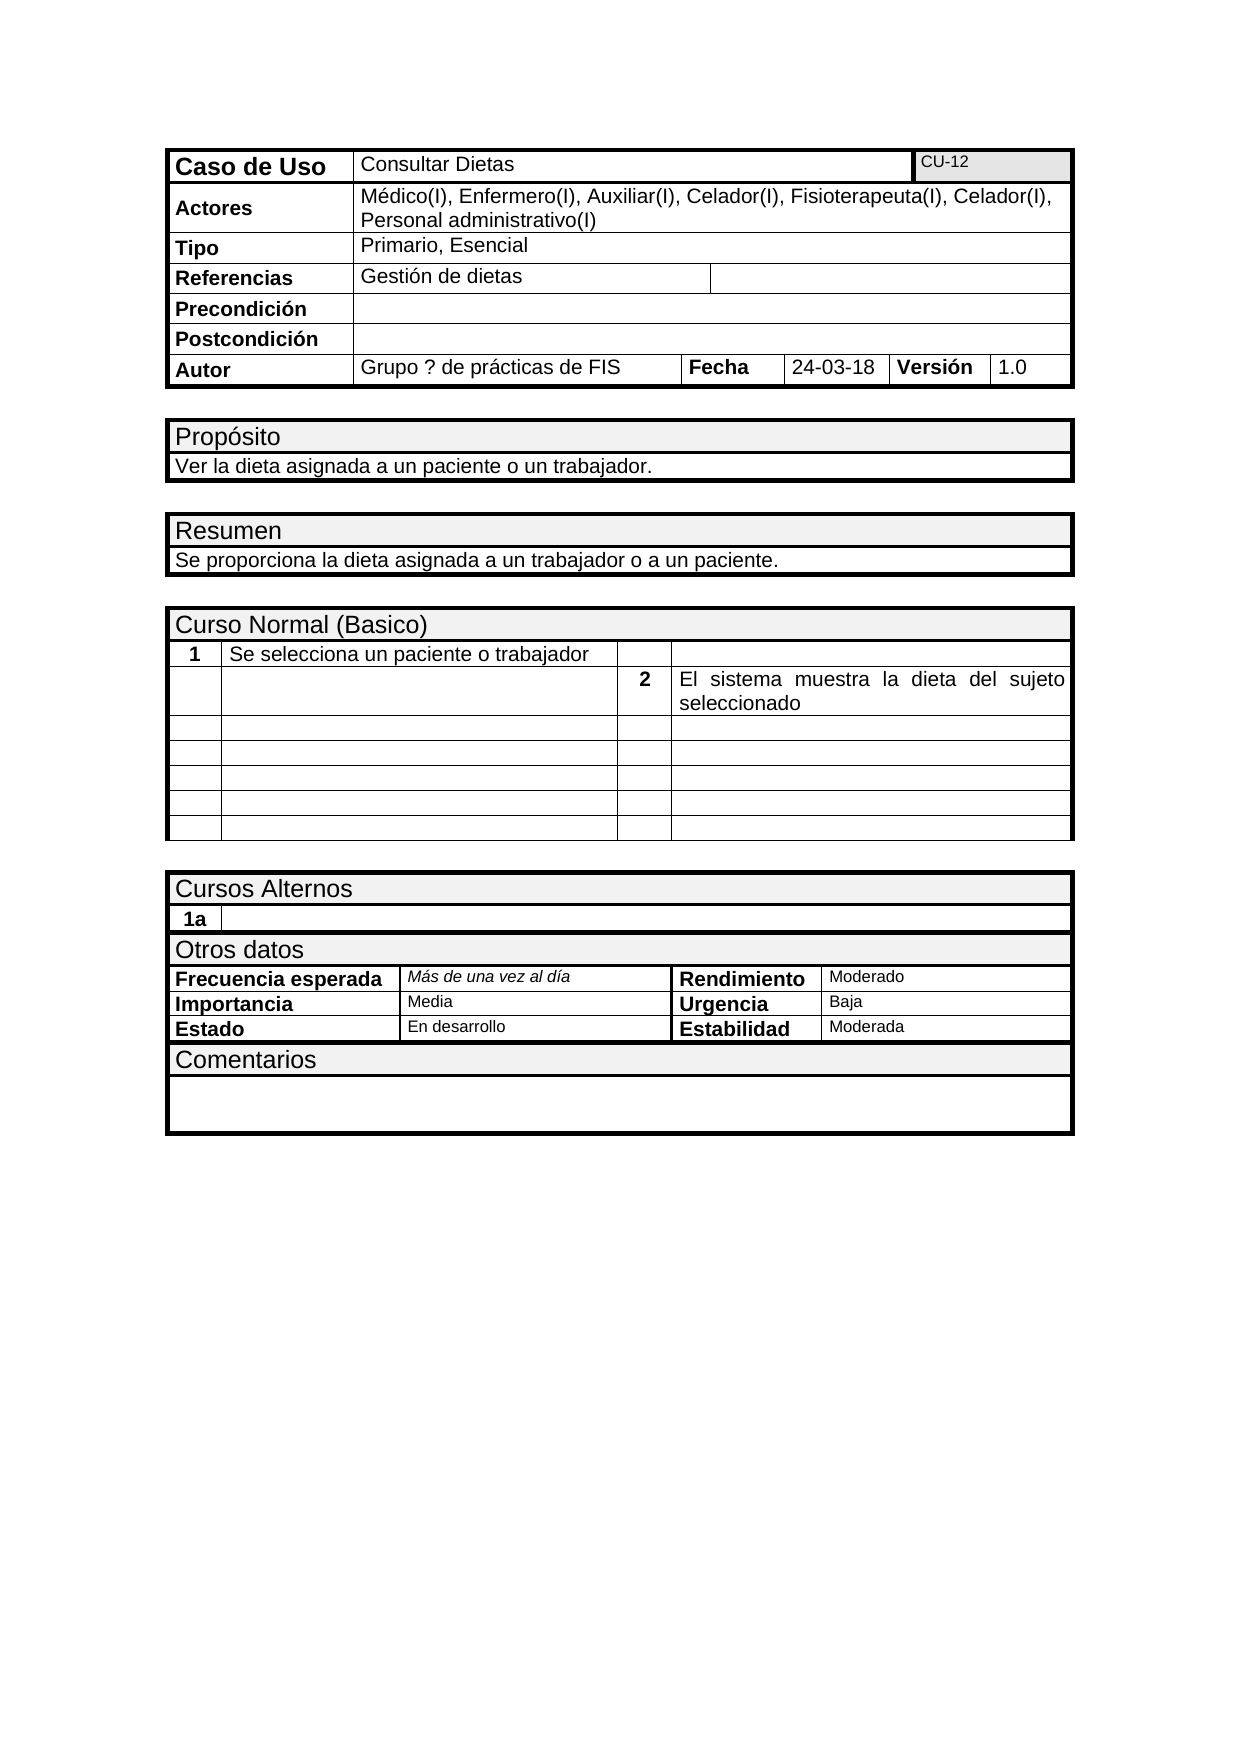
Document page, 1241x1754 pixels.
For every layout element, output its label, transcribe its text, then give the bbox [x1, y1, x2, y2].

table_cell Estabilidad [673, 1016, 821, 1040]
table_header Caso de Uso [170, 152, 353, 181]
table_cell Baja [822, 992, 1070, 1015]
table_cell Estado [170, 1016, 399, 1040]
table_cell [618, 816, 671, 840]
table_cell Urgencia [673, 992, 821, 1015]
table_cell [672, 716, 1070, 740]
table_cell [618, 791, 671, 815]
table_cell [618, 716, 671, 740]
table_cell Tipo [170, 233, 353, 262]
table_cell [222, 667, 617, 715]
table_cell El sistema muestra la dieta del sujeto seleccionado [672, 667, 1070, 715]
table_cell [170, 1077, 1070, 1131]
table_cell [711, 264, 1070, 293]
table_cell [618, 642, 671, 666]
table_cell Más de una vez al día [401, 967, 670, 991]
table_cell [222, 741, 617, 765]
table_cell Otros datos [170, 935, 1070, 964]
table_cell 1a [170, 906, 221, 930]
table_cell Fecha [682, 355, 784, 384]
table_cell 24-03-18 [785, 355, 889, 384]
table_cell [672, 791, 1070, 815]
table_cell En desarrollo [401, 1016, 670, 1040]
table_cell [170, 741, 221, 765]
table_cell Moderado [822, 967, 1070, 991]
table_header Propósito [170, 422, 1070, 451]
table_header Cursos Alternos [170, 875, 1070, 903]
table_cell [170, 716, 221, 740]
table_cell [222, 906, 1070, 930]
table_cell Moderada [822, 1016, 1070, 1040]
table_cell [354, 294, 1070, 323]
table_header Curso Normal (Basico) [170, 610, 1070, 639]
table_cell Se proporciona la dieta asignada a un trabajador o a un paciente. [170, 548, 1070, 572]
table_cell Gestión de dietas [354, 264, 710, 293]
table_cell [222, 791, 617, 815]
table_header Consultar Dietas [354, 152, 911, 181]
table_cell [618, 741, 671, 765]
table_cell [618, 766, 671, 790]
table_cell [170, 816, 221, 840]
table_cell Médico(I), Enfermero(I), Auxiliar(I), Celador(I), Fisioterapeuta(I), Celador(I), Personal administrativo(I) [354, 184, 1070, 232]
table_cell Frecuencia esperada [170, 967, 399, 991]
table_cell Precondición [170, 294, 353, 323]
table_cell Primario, Esencial [354, 233, 1070, 262]
table_cell [672, 741, 1070, 765]
table_cell Autor [170, 355, 353, 384]
table_cell Actores [170, 184, 353, 232]
table_cell Importancia [170, 992, 399, 1015]
table_cell [222, 716, 617, 740]
table_header CU-12 [916, 152, 1070, 181]
table_cell Referencias [170, 264, 353, 293]
table_cell Versión [890, 355, 990, 384]
table_cell [672, 642, 1070, 666]
table_cell [222, 816, 617, 840]
table_cell Grupo ? de prácticas de FIS [354, 355, 681, 384]
table_cell [170, 766, 221, 790]
table_cell 2 [618, 667, 671, 715]
table_cell Ver la dieta asignada a un paciente o un trabajador. [170, 454, 1070, 478]
table_cell Se selecciona un paciente o trabajador [222, 642, 617, 666]
table_cell Postcondición [170, 324, 353, 354]
table_cell Comentarios [170, 1045, 1070, 1074]
table_header Resumen [170, 516, 1070, 545]
table_cell Media [401, 992, 670, 1015]
table_cell [672, 766, 1070, 790]
table_cell 1 [170, 642, 221, 666]
table_cell [170, 791, 221, 815]
table_cell 1.0 [991, 355, 1070, 384]
table_cell [170, 667, 221, 715]
table_cell [222, 766, 617, 790]
table_cell Rendimiento [673, 967, 821, 991]
table_cell [672, 816, 1070, 840]
table_cell [354, 324, 1070, 354]
